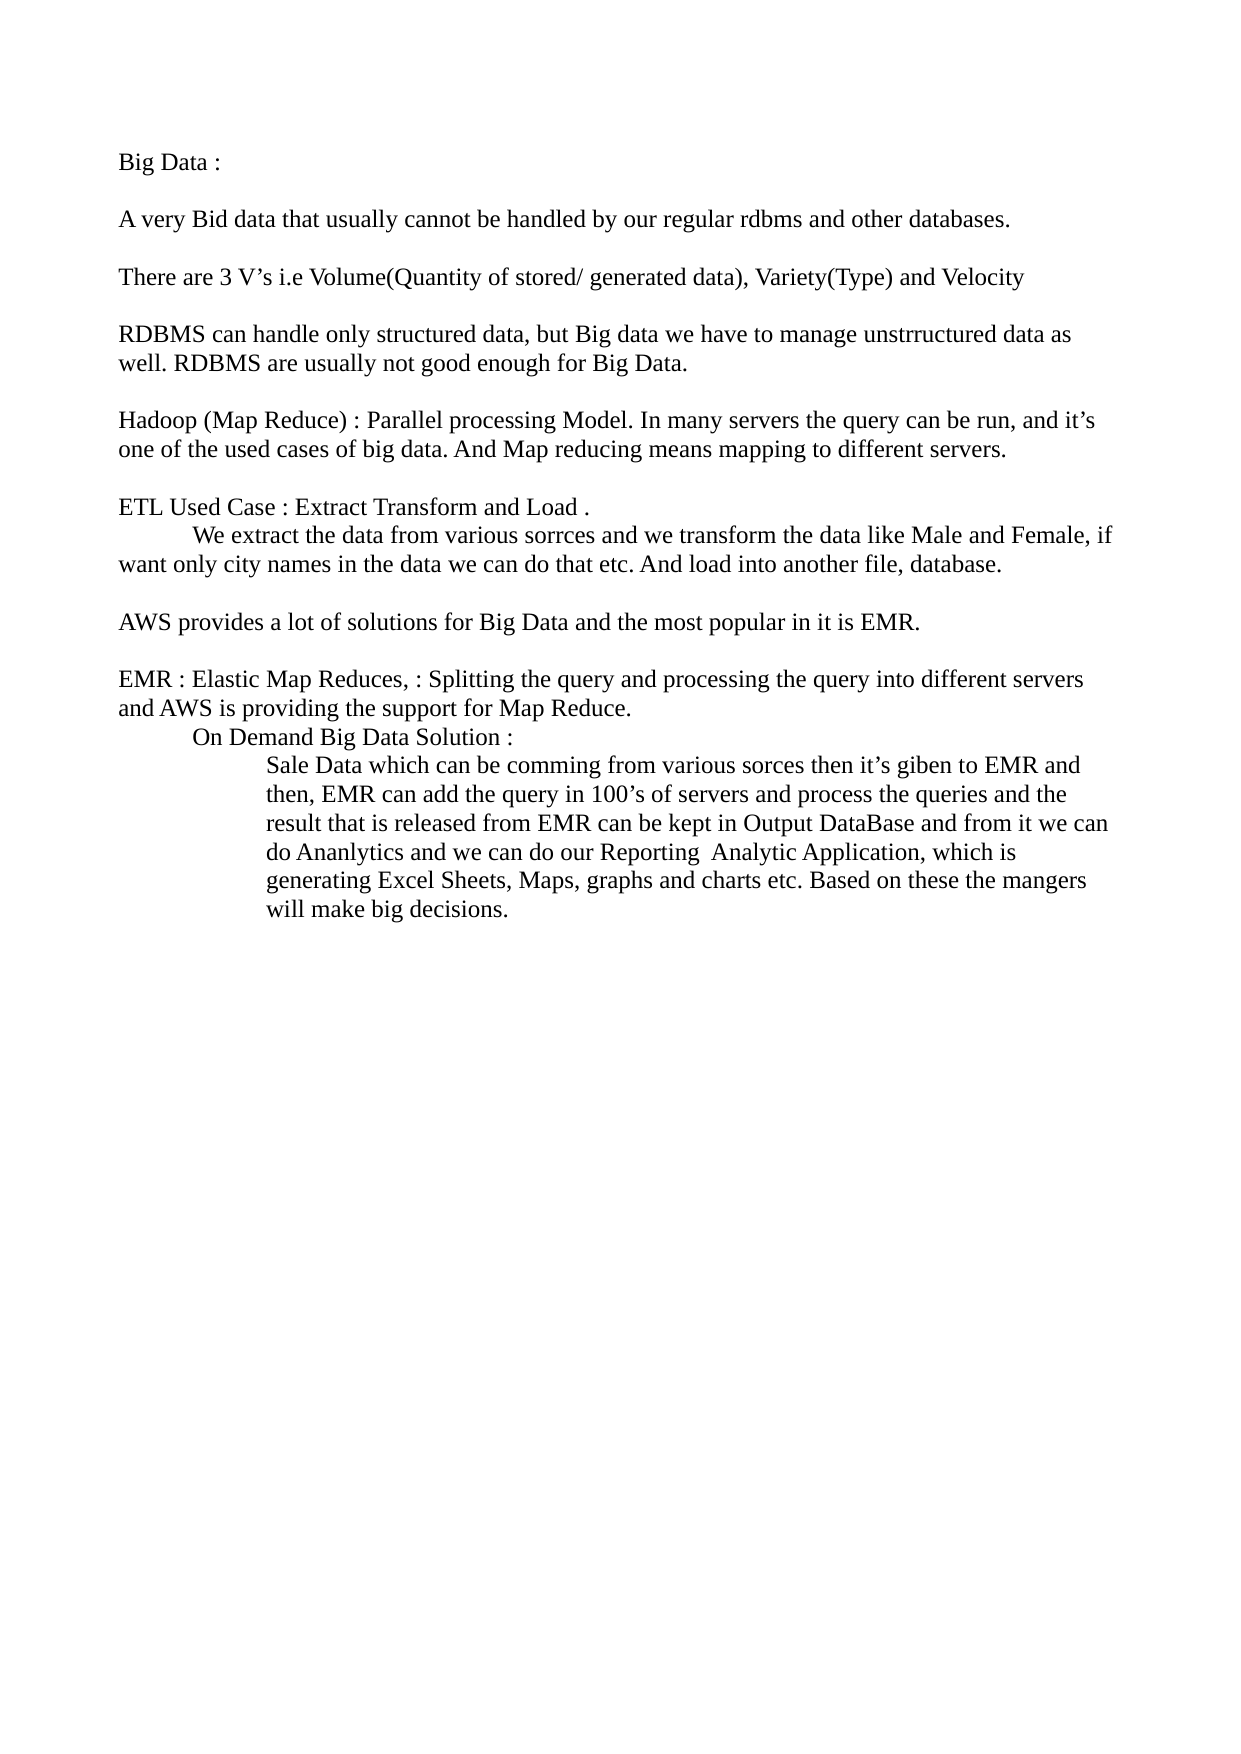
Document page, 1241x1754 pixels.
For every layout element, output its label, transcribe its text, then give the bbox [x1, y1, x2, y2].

text Sale Data which can be comming from various sorces then it’s giben to EMR and then, EMR can add the query in 100’s of servers and process the queries and the result that is released from EMR can be kept in Output DataBase and from it we can do Ananlytics and we can do our Reporting Analytic Application, which is generating Excel Sheets, Maps, graphs and charts etc. Based on these the mangers will make big decisions. [118, 751, 1122, 923]
text We extract the data from various sorrces and we transform the data like Male and Female, if want only city names in the data we can do that etc. And load into another file, database. [118, 521, 1122, 578]
text AWS provides a lot of solutions for Big Data and the most popular in it is EMR. [118, 607, 1122, 636]
text Hadoop (Map Reduce) : Parallel processing Model. In many servers the query can be run, and it’s one of the used cases of big data. And Map reducing means mapping to different servers. [118, 406, 1122, 463]
text RDBMS can handle only structured data, but Big data we have to manage unstrructured data as well. RDBMS are usually not good enough for Big Data. [118, 319, 1122, 377]
text On Demand Big Data Solution : [118, 722, 1122, 751]
text Big Data : [118, 147, 1122, 176]
text ETL Used Case : Extract Transform and Load . [118, 492, 1122, 521]
text There are 3 V’s i.e Volume(Quantity of stored/ generated data), Variety(Type) and Velocity [118, 262, 1122, 291]
text EMR : Elastic Map Reduces, : Splitting the query and processing the query into different servers and AWS is providing the support for Map Reduce. [118, 664, 1122, 722]
text A very Bid data that usually cannot be handled by our regular rdbms and other databases. [118, 204, 1122, 233]
